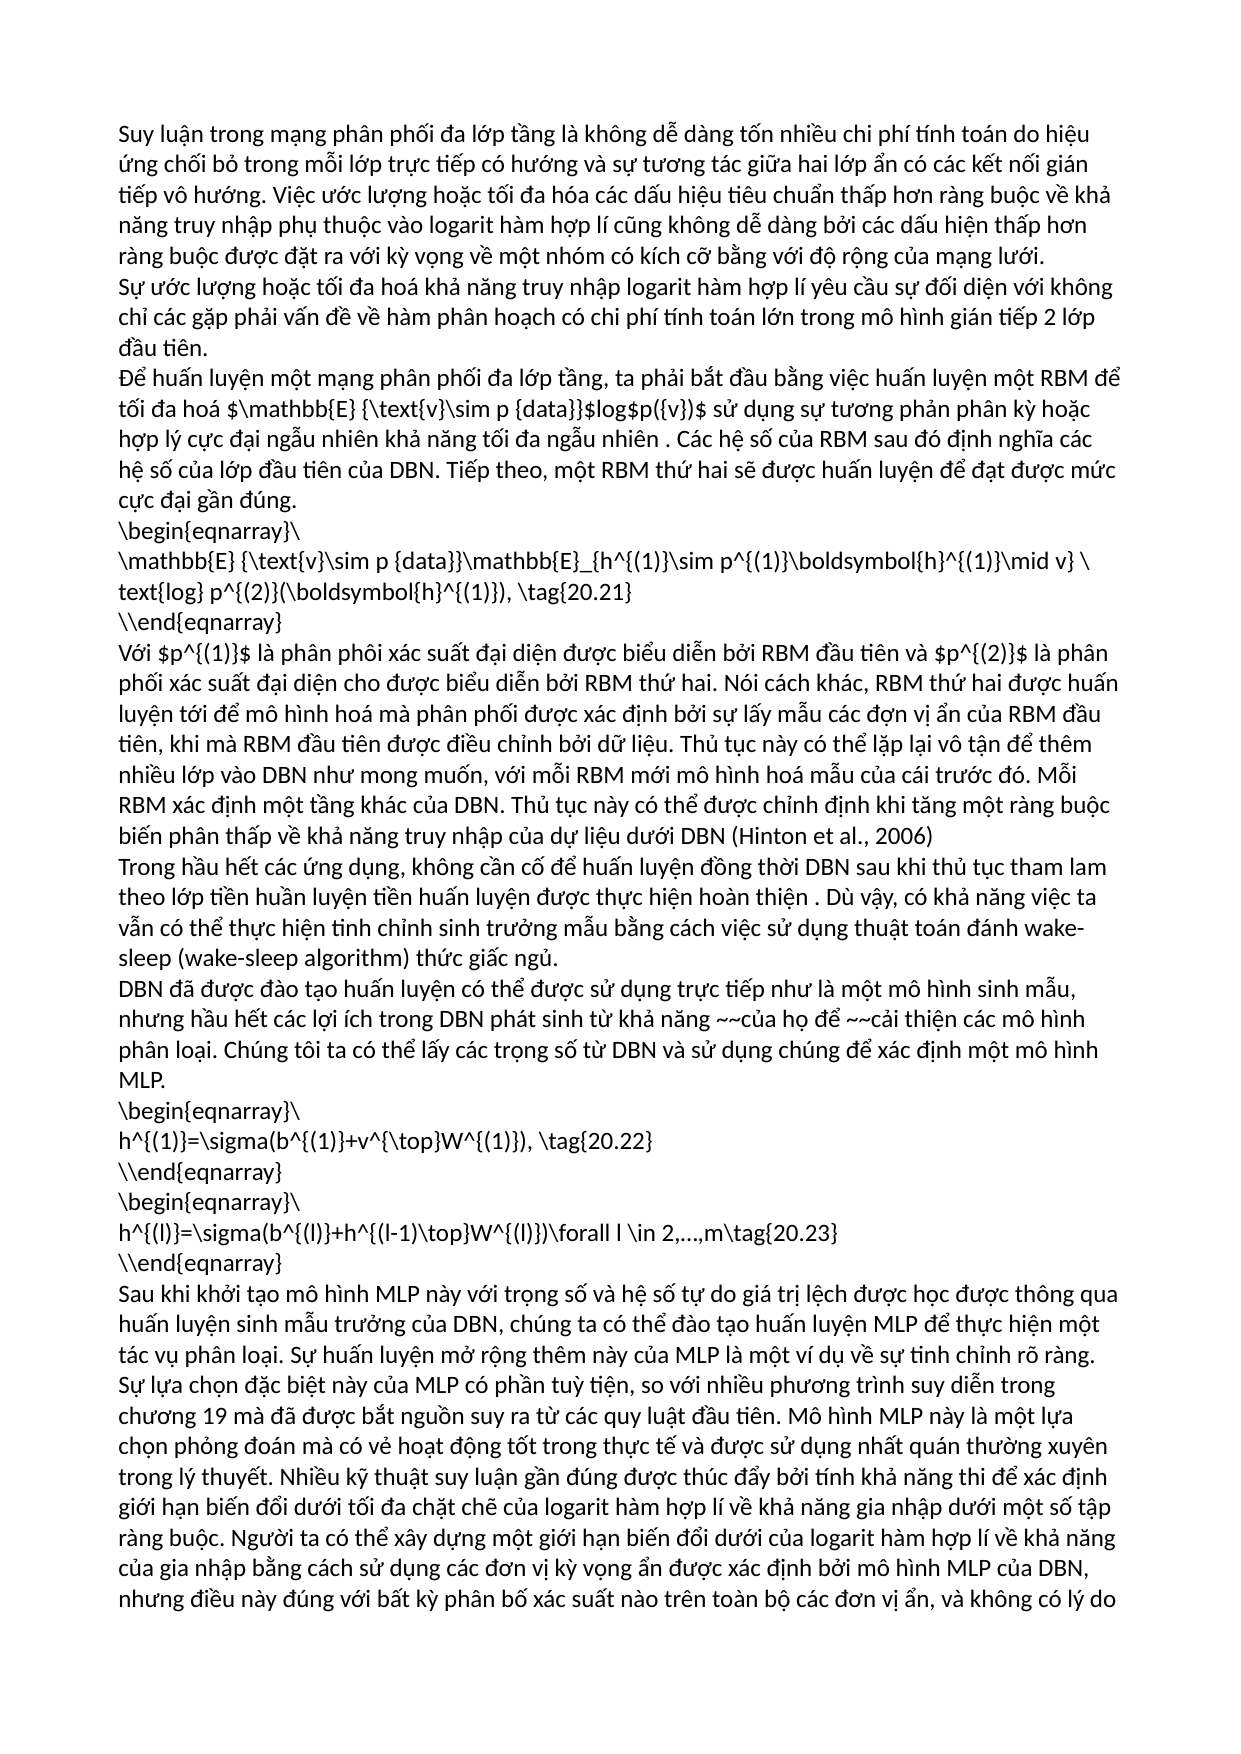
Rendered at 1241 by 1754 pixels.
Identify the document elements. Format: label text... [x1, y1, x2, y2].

text h^{(1)}=\sigma(b^{(1)}+v^{\top}W^{(1)}), \tag{20.22} [118, 1125, 1122, 1156]
text h^{(l)}=\sigma(b^{(l)}+h^{(l-1)\top}W^{(l)})\forall l \in 2,…,m\tag{20.23} [118, 1217, 1122, 1247]
text Trong hầu hết các ứng dụng, không cần cố để huấn luyện đồng thời DBN sau khi thủ tục tham lam theo lớp tiền huần luyện tiền huấn luyện được thực hiện hoàn thiện . Dù vậy, có khả năng việc ta vẫn có thể thực hiện tinh chỉnh sinh trưởng mẫu bằng cách việc sử dụng thuật toán đánh wake-sleep (wake-sleep algorithm) thức giấc ngủ. [118, 851, 1122, 973]
text \begin{eqnarray}\ [118, 1186, 1122, 1217]
text Để huấn luyện một mạng phân phối đa lớp tầng, ta phải bắt đầu bằng việc huấn luyện một RBM để tối đa hoá $\mathbb{E} {\text{v}\sim p {data}}$log$p({v})$ sử dụng sự tương phản phân kỳ hoặc hợp lý cực đại ngẫu nhiên khả năng tối đa ngẫu nhiên . Các hệ số của RBM sau đó định nghĩa các hệ số của lớp đầu tiên của DBN. Tiếp theo, một RBM thứ hai sẽ được huấn luyện để đạt được mức cực đại gần đúng. [118, 362, 1122, 515]
text Sự ước lượng hoặc tối đa hoá khả năng truy nhập logarit hàm hợp lí yêu cầu sự đối diện với không chỉ các gặp phải vấn đề về hàm phân hoạch có chi phí tính toán lớn trong mô hình gián tiếp 2 lớp đầu tiên. [118, 271, 1122, 362]
text \\end{eqnarray} [118, 606, 1122, 637]
text Suy luận trong mạng phân phối đa lớp tầng là không dễ dàng tốn nhiều chi phí tính toán do hiệu ứng chối bỏ trong mỗi lớp trực tiếp có hướng và sự tương tác giữa hai lớp ẩn có các kết nối gián tiếp vô hướng. Việc ước lượng hoặc tối đa hóa các dấu hiệu tiêu chuẩn thấp hơn ràng buộc về khả năng truy nhập phụ thuộc vào logarit hàm hợp lí cũng không dễ dàng bởi các dấu hiện thấp hơn ràng buộc được đặt ra với kỳ vọng về một nhóm có kích cỡ bằng với độ rộng của mạng lưới. [118, 118, 1122, 271]
text \\end{eqnarray} [118, 1247, 1122, 1278]
text Sự lựa chọn đặc biệt này của MLP có phần tuỳ tiện, so với nhiều phương trình suy diễn trong chương 19 mà đã được bắt nguồn suy ra từ các quy luật đầu tiên. Mô hình MLP này là một lựa chọn phỏng đoán mà có vẻ hoạt động tốt trong thực tế và được sử dụng nhất quán thường xuyên trong lý thuyết. Nhiều kỹ thuật suy luận gần đúng được thúc đẩy bởi tính khả năng thi để xác định giới hạn biến đổi dưới tối đa chặt chẽ của logarit hàm hợp lí về khả năng gia nhập dưới một số tập ràng buộc. Người ta có thể xây dựng một giới hạn biến đổi dưới của logarit hàm hợp lí về khả năng của gia nhập bằng cách sử dụng các đơn vị kỳ vọng ẩn được xác định bởi mô hình MLP của DBN, nhưng điều này đúng với bất kỳ phân bố xác suất nào trên toàn bộ các đơn vị ẩn, và không có lý do [118, 1369, 1122, 1614]
text \begin{eqnarray}\ [118, 515, 1122, 545]
text \\end{eqnarray} [118, 1156, 1122, 1186]
text \begin{eqnarray}\ [118, 1095, 1122, 1125]
text Sau khi khởi tạo mô hình MLP này với trọng số và hệ số tự do giá trị lệch được học được thông qua huấn luyện sinh mẫu trưởng của DBN, chúng ta có thể đào tạo huấn luyện MLP để thực hiện một tác vụ phân loại. Sự huấn luyện mở rộng thêm này của MLP là một ví dụ về sự tinh chỉnh rõ ràng. [118, 1278, 1122, 1369]
text \mathbb{E} {\text{v}\sim p {data}}\mathbb{E}_{h^{(1)}\sim p^{(1)}\boldsymbol{h}^{(1)}\mid v} \text{log} p^{(2)}(\boldsymbol{h}^{(1)}), \tag{20.21} [118, 545, 1122, 606]
text Với $p^{(1)}$ là phân phôi xác suất đại diện được biểu diễn bởi RBM đầu tiên và $p^{(2)}$ là phân phối xác suất đại diện cho được biểu diễn bởi RBM thứ hai. Nói cách khác, RBM thứ hai được huấn luyện tới để mô hình hoá mà phân phối được xác định bởi sự lấy mẫu các đợn vị ẩn của RBM đầu tiên, khi mà RBM đầu tiên được điều chỉnh bởi dữ liệu. Thủ tục này có thể lặp lại vô tận để thêm nhiều lớp vào DBN như mong muốn, với mỗi RBM mới mô hình hoá mẫu của cái trước đó. Mỗi RBM xác định một tầng khác của DBN. Thủ tục này có thể được chỉnh định khi tăng một ràng buộc biến phân thấp về khả năng truy nhập của dự liệu dưới DBN (Hinton et al., 2006) [118, 637, 1122, 851]
text DBN đã được đào tạo huấn luyện có thể được sử dụng trực tiếp như là một mô hình sinh mẫu, nhưng hầu hết các lợi ích trong DBN phát sinh từ khả năng ~~của họ để ~~cải thiện các mô hình phân loại. Chúng tôi ta có thể lấy các trọng số từ DBN và sử dụng chúng để xác định một mô hình MLP. [118, 973, 1122, 1095]
